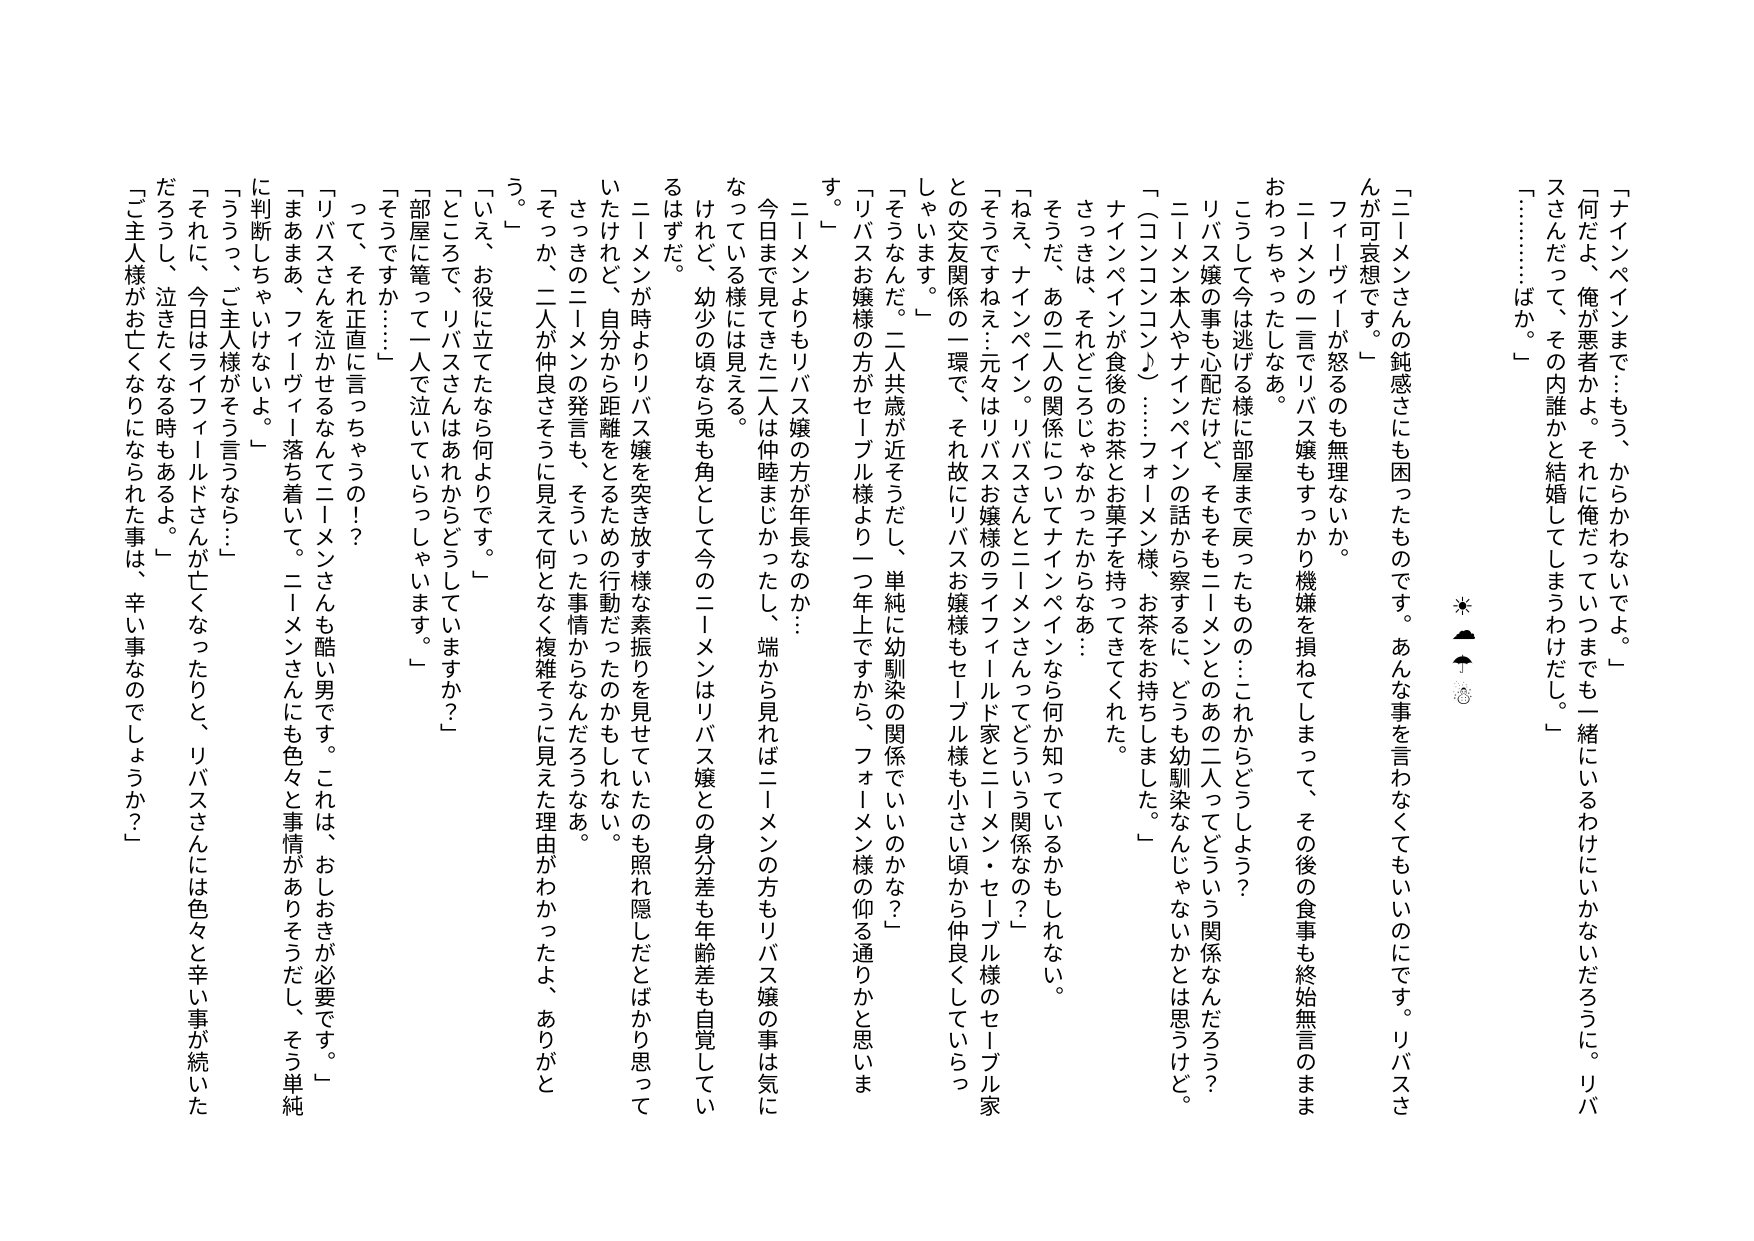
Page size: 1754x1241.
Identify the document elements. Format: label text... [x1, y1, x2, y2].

text 「ニーメンさんの鈍感さにも困ったものです。あんな事を言わなくてもいいのにです。リバスさんが可哀想です。」 [1354, 176, 1418, 1122]
text 「ねえ、ナインペイン。リバスさんとニーメンさんってどういう関係なの？」 [1006, 176, 1038, 1122]
text 「それに、今日はライフィールドさんが亡くなったりと、リバスさんには色々と辛い事が続いただろうし、泣きたくなる時もあるよ。」 [151, 176, 214, 1122]
text 「何だよ、俺が悪者かよ。それに俺だっていつまでも一緒にいるわけにいかないだろうに。リバスさんだって、その内誰かと結婚してしまうわけだし。」 [1541, 176, 1604, 1122]
text 「いえ、お役に立てたなら何よりです。」 [468, 176, 499, 1122]
text ニーメンが時よりリバス嬢を突き放す様な素振りを見せていたのも照れ隠しだとばかり思っていたけれど、自分から距離をとるための行動だったのかもしれない。 [594, 176, 658, 1122]
text 「そうですねえ…元々はリバスお嬢様のライフィールド家とニーメン・セーブル様のセーブル家との交友関係の一環で、それ故にリバスお嬢様もセーブル様も小さい頃から仲良くしていらっしゃいます。」 [911, 176, 1006, 1122]
text 「ううっ、ご主人様がそう言うなら…」 [214, 176, 246, 1122]
text さっきは、それどころじゃなかったからなあ… [1069, 176, 1101, 1122]
text さっきのニーメンの発言も、そういった事情からなんだろうなあ。 [563, 176, 594, 1122]
text 「リバスさんを泣かせるなんてニーメンさんも酷い男です。これは、おしおきが必要です。」 [309, 176, 341, 1122]
text 「そうなんだ。二人共歳が近そうだし、単純に幼馴染の関係でいいのかな？」 [879, 176, 911, 1122]
text 「まあまあ、フィーヴィー落ち着いて。ニーメンさんにも色々と事情がありそうだし、そう単純に判断しちゃいけないよ。」 [246, 176, 309, 1122]
text ニーメンよりもリバス嬢の方が年長なのか… [784, 176, 816, 1122]
text こうして今は逃げる様に部屋まで戻ったものの…これからどうしよう？ [1228, 176, 1259, 1122]
text 「…………ばか。」 [1509, 176, 1541, 1122]
text 「ご主人様がお亡くなりになられた事は、辛い事なのでしょうか？」 [119, 176, 151, 1122]
text 「そっか、二人が仲良さそうに見えて何となく複雑そうに見えた理由がわかったよ、ありがとう。」 [499, 176, 563, 1122]
text フィーヴィーが怒るのも無理ないか。 [1323, 176, 1354, 1122]
text 今日まで見てきた二人は仲睦まじかったし、端から見ればニーメンの方もリバス嬢の事は気になっている様には見える。 [721, 176, 784, 1122]
text ニーメンの一言でリバス嬢もすっかり機嫌を損ねてしまって、その後の食事も終始無言のままおわっちゃったしなあ。 [1259, 176, 1323, 1122]
text ☀☁☂☃ [1446, 176, 1480, 1122]
text 「（コンコンコン♪）……フォーメン様、お茶をお持ちしました。」 [1133, 176, 1164, 1122]
text 「リバスお嬢様の方がセーブル様より一つ年上ですから、フォーメン様の仰る通りかと思います。」 [816, 176, 879, 1122]
text って、それ正直に言っちゃうの！？ [341, 176, 373, 1122]
text リバス嬢の事も心配だけど、そもそもニーメンとのあの二人ってどういう関係なんだろう？ [1196, 176, 1228, 1122]
text けれど、幼少の頃なら兎も角として今のニーメンはリバス嬢との身分差も年齢差も自覚しているはずだ。 [658, 176, 721, 1122]
text 「そうですか……」 [373, 176, 404, 1122]
text そうだ、あの二人の関係についてナインペインなら何か知っているかもしれない。 [1038, 176, 1069, 1122]
text ナインペインが食後のお茶とお菓子を持ってきてくれた。 [1101, 176, 1133, 1122]
text ニーメン本人やナインペインの話から察するに、どうも幼馴染なんじゃないかとは思うけど。 [1164, 176, 1196, 1122]
text 「ナインペインまで…もう、からかわないでよ。」 [1604, 176, 1636, 1122]
text 「ところで、リバスさんはあれからどうしていますか？」 [436, 176, 468, 1122]
text 「部屋に篭って一人で泣いていらっしゃいます。」 [404, 176, 436, 1122]
